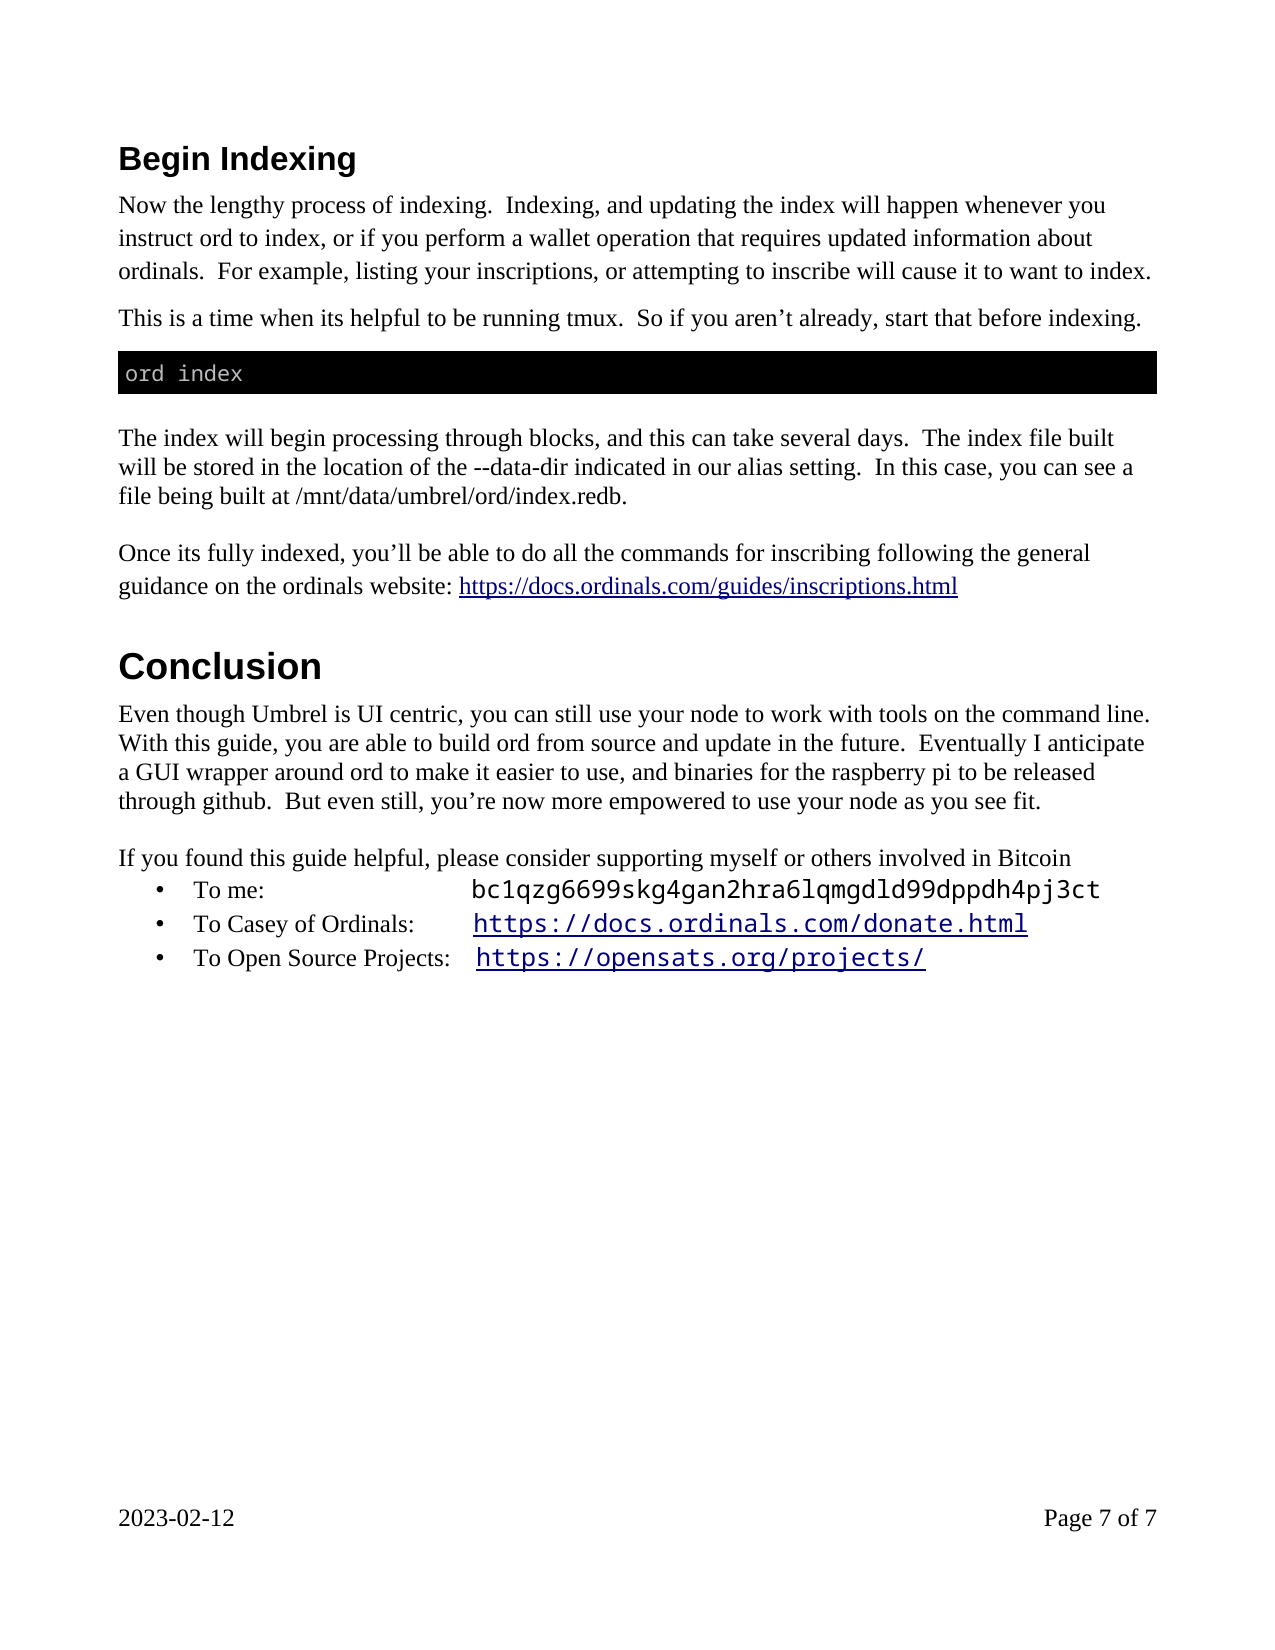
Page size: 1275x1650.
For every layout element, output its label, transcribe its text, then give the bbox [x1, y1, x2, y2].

list To Open Source Projects: https://opensats.org/projects/ [156, 940, 1157, 974]
text The index will begin processing through blocks, and this can take several days. The index file built will be stored in the location of the --data-dir indicated in our alias setting. In this case, you can see a file being built at /mnt/data/umbrel/ord/index.redb. [118, 423, 1157, 509]
text Now the lengthy process of indexing. Indexing, and updating the index will happen whenever you instruct ord to index, or if you perform a wallet operation that requires updated information about ordinals. For example, listing your inscriptions, or attempting to inscribe will cause it to want to index. [118, 190, 1157, 285]
table_header ord index [119, 352, 1156, 393]
text If you found this guide helpful, please consider supporting myself or others involved in Bitcoin [118, 843, 1157, 872]
list To me: bc1qzg6699skg4gan2hra6lqmgdld99dppdh4pj3ct [156, 872, 1157, 906]
text Even though Umbrel is UI centric, you can still use your node to work with tools on the command line. With this guide, you are able to build ord from source and update in the future. Eventually I anticipate a GUI wrapper around ord to make it easier to use, and binaries for the raspberry pi to be released through github. But even still, you’re now more empowered to use your node as you see fit. [118, 699, 1157, 814]
list To Casey of Ordinals: https://docs.ordinals.com/donate.html [156, 906, 1157, 940]
subtitle Begin Indexing [118, 139, 1157, 177]
text This is a time when its helpful to be running tmux. So if you aren’t already, start that before indexing. [118, 303, 1157, 332]
text Once its fully indexed, you’ll be able to do all the commands for inscribing following the general guidance on the ordinals website: https://docs.ordinals.com/guides/inscriptions.html [118, 538, 1157, 600]
subtitle Conclusion [118, 644, 1157, 687]
